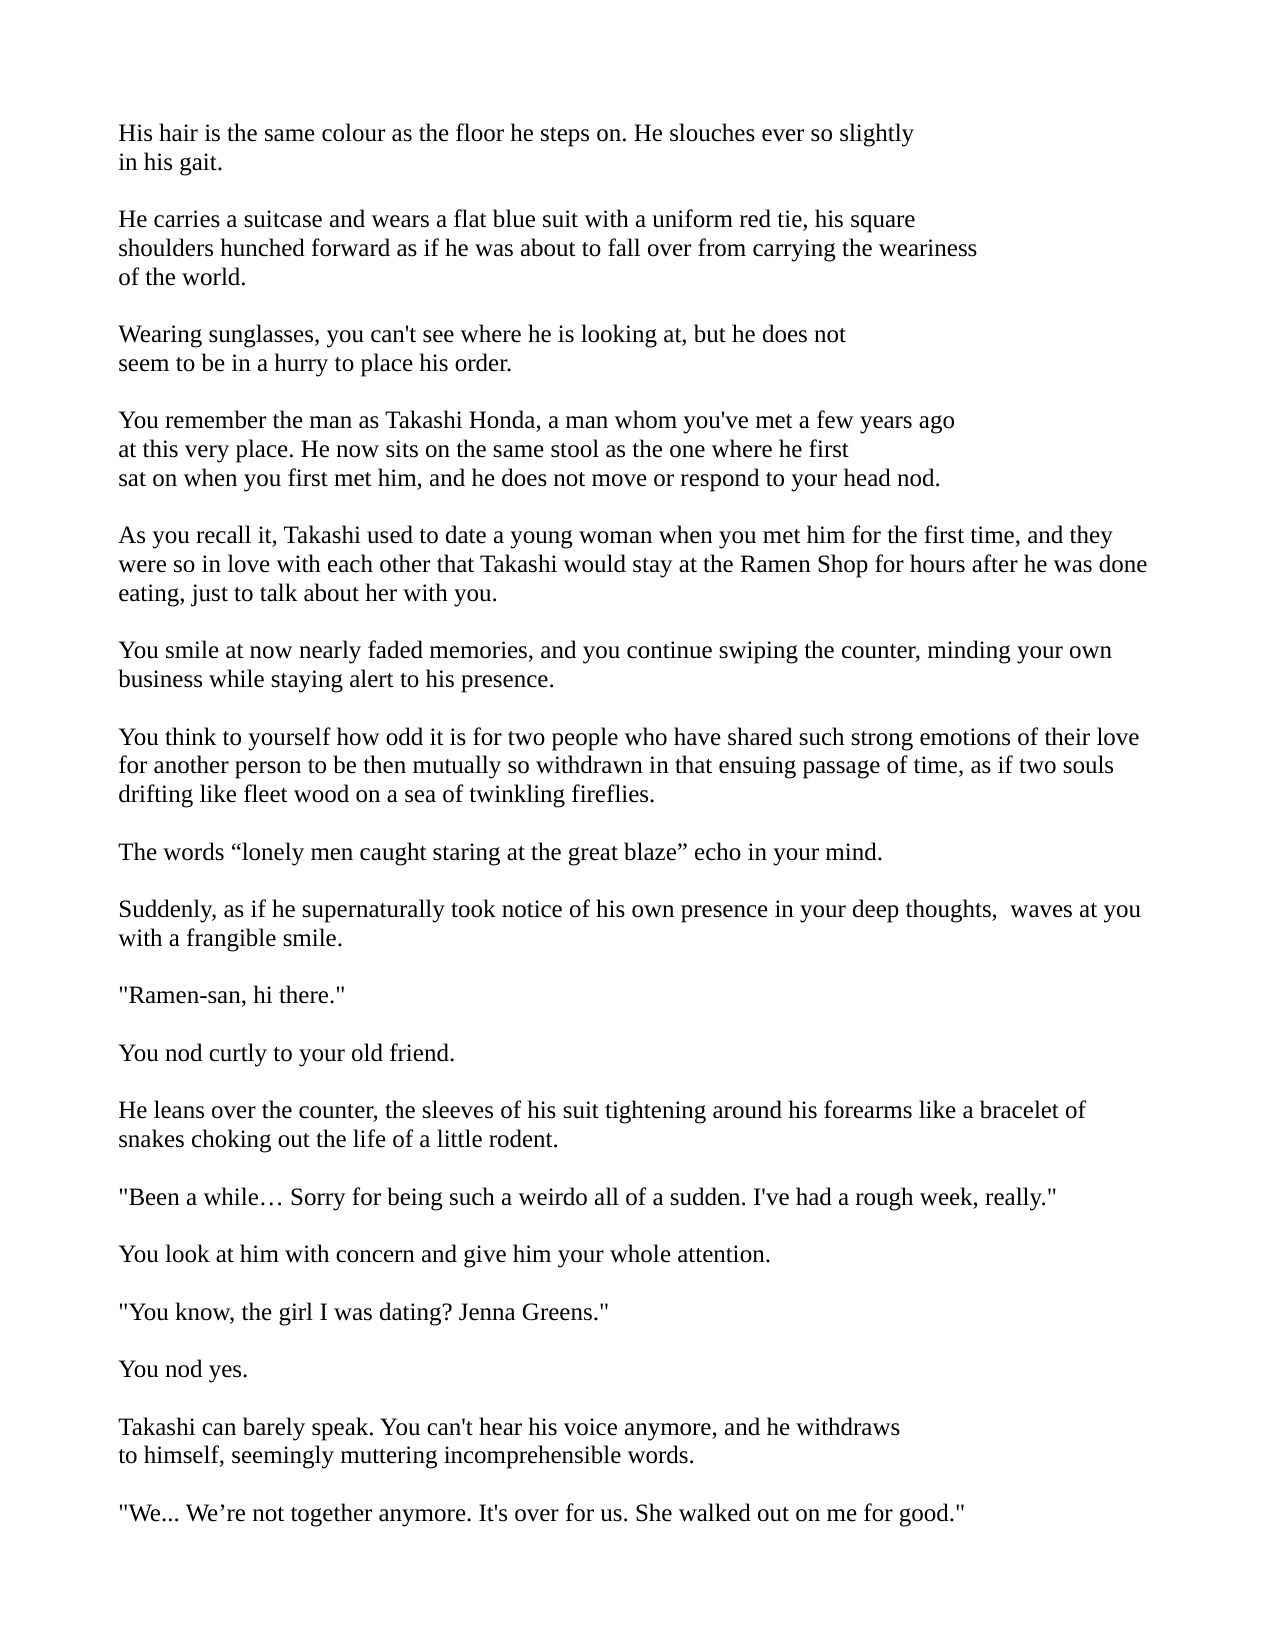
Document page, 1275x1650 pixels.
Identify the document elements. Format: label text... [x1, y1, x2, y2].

text to himself, seemingly muttering incomprehensible words. [118, 1441, 1157, 1469]
text You nod curtly to your old friend. [118, 1038, 1157, 1067]
text The words “lonely men caught staring at the great blaze” echo in your mind. [118, 808, 1157, 866]
text "You know, the girl I was dating? Jenna Greens." [118, 1297, 1157, 1326]
text "Ramen-san, hi there." [118, 981, 1157, 1009]
text in his gait. [118, 147, 1157, 176]
text You think to yourself how odd it is for two people who have shared such strong emotions of their love for another person to be then mutually so withdrawn in that ensuing passage of time, as if two souls drifting like fleet wood on a sea of twinkling fireflies. [118, 722, 1157, 808]
text His hair is the same colour as the floor he steps on. He slouches ever so slightly [118, 118, 1157, 147]
text shoulders hunched forward as if he was about to fall over from carrying the weariness [118, 233, 1157, 262]
text He carries a suitcase and wears a flat blue suit with a uniform red tie, his square [118, 204, 1157, 233]
text As you recall it, Takashi used to date a young woman when you met him for the first time, and they were so in love with each other that Takashi would stay at the Ramen Shop for hours after he was done eating, just to talk about her with you. [118, 521, 1157, 607]
text You smile at now nearly faded memories, and you continue swiping the counter, minding your own business while staying alert to his presence. [118, 636, 1157, 693]
text You remember the man as Takashi Honda, a man whom you've met a few years ago [118, 406, 1157, 434]
text "Been a while… Sorry for being such a weirdo all of a sudden. I've had a rough week, really." [118, 1182, 1157, 1211]
text at this very place. He now sits on the same stool as the one where he first [118, 434, 1157, 463]
text Suddenly, as if he supernaturally took notice of his own presence in your deep thoughts, waves at you with a frangible smile. [118, 894, 1157, 952]
text "We... We’re not together anymore. It's over for us. She walked out on me for good." [118, 1498, 1157, 1527]
text seem to be in a hurry to place his order. [118, 348, 1157, 377]
text He leans over the counter, the sleeves of his suit tightening around his forearms like a bracelet of snakes choking out the life of a little rodent. [118, 1096, 1157, 1153]
text Takashi can barely speak. You can't hear his voice anymore, and he withdraws [118, 1412, 1157, 1441]
text sat on when you first met him, and he does not move or respond to your head nod. [118, 463, 1157, 492]
text You nod yes. [118, 1354, 1157, 1383]
text Wearing sunglasses, you can't see where he is looking at, but he does not [118, 319, 1157, 348]
text You look at him with concern and give him your whole attention. [118, 1239, 1157, 1268]
text of the world. [118, 262, 1157, 291]
